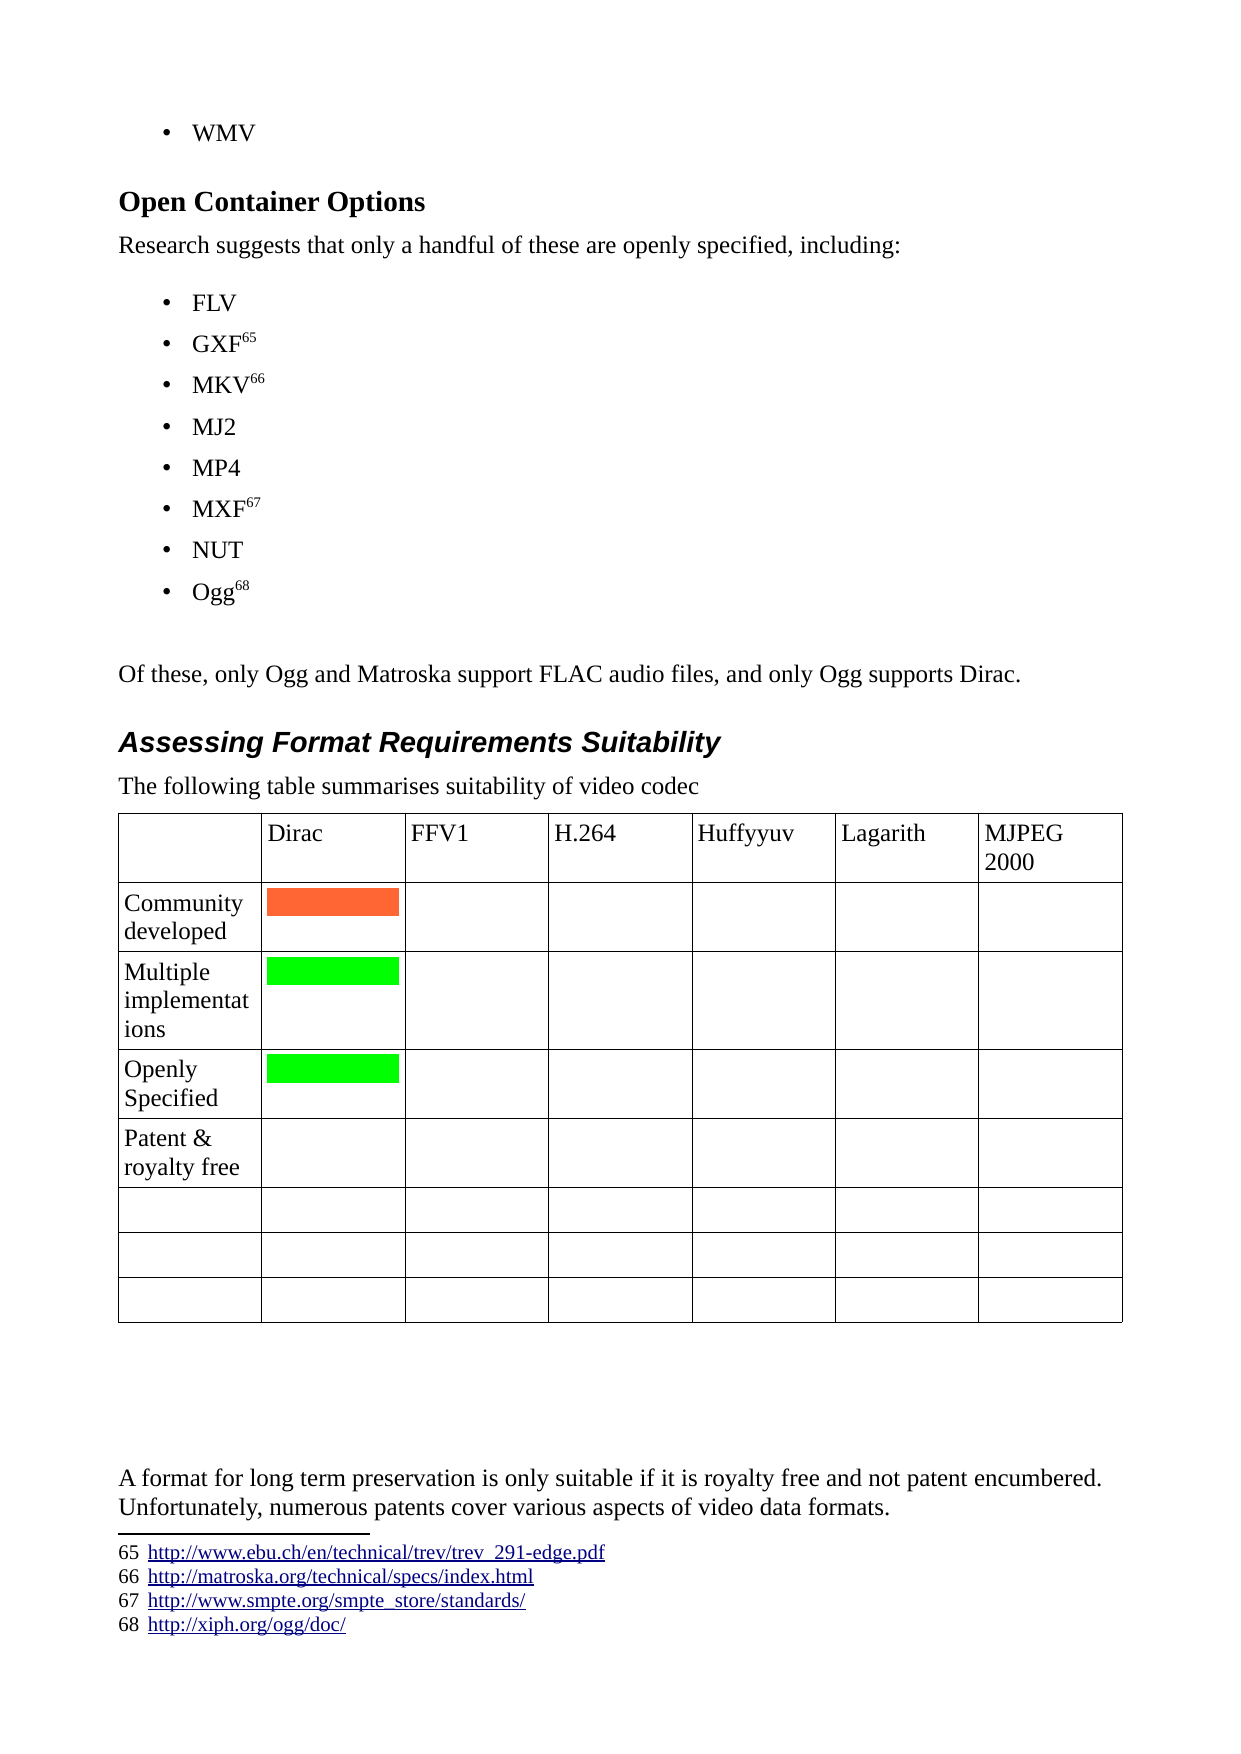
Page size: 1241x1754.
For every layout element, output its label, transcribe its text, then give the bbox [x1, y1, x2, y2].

table_cell [979, 1119, 1122, 1187]
table_cell [119, 1233, 261, 1277]
table_cell [262, 1233, 405, 1277]
table_cell [836, 1119, 978, 1187]
text A format for long term preservation is only suitable if it is royalty free and not patent encumbered. Unfortunately, numerous patents cover various aspects of video data formats. [118, 1463, 1122, 1521]
table_cell Openly Specified [119, 1050, 261, 1118]
table_cell [836, 1050, 978, 1118]
table_cell [119, 1188, 261, 1232]
table_cell [119, 1278, 261, 1322]
list MKV [162, 370, 1122, 399]
list MP4 [162, 453, 1122, 482]
list NUT [162, 535, 1122, 564]
table_header Dirac [262, 814, 405, 882]
list http://xiph.org/ogg/doc/ [118, 1612, 1122, 1636]
table_header Lagarith [836, 814, 978, 882]
table_cell [979, 1233, 1122, 1277]
table_cell [406, 952, 548, 1049]
table_cell [549, 1119, 692, 1187]
table_cell [549, 1278, 692, 1322]
table_cell Patent & royalty free [119, 1119, 261, 1187]
table_cell [406, 1278, 548, 1322]
table_cell [262, 1188, 405, 1232]
table_cell [693, 952, 835, 1049]
table_cell [836, 1233, 978, 1277]
table_cell [262, 1050, 405, 1118]
table_cell [549, 1050, 692, 1118]
table_header H.264 [549, 814, 692, 882]
table_cell [549, 883, 692, 951]
table_cell [406, 1188, 548, 1232]
table_cell [693, 1050, 835, 1118]
table_header [119, 814, 261, 882]
list MXF [162, 494, 1122, 523]
table_cell [693, 1119, 835, 1187]
table_cell [979, 1050, 1122, 1118]
table_cell Community developed [119, 883, 261, 951]
table_cell [979, 1278, 1122, 1322]
table_cell [979, 1188, 1122, 1232]
table_cell [262, 1278, 405, 1322]
table_cell [549, 1188, 692, 1232]
table_cell [406, 1050, 548, 1118]
table_cell [262, 952, 405, 1049]
table_cell [836, 1188, 978, 1232]
table_cell [693, 1278, 835, 1322]
list WMV [162, 118, 1122, 147]
list http://www.smpte.org/smpte_store/standards/ [118, 1588, 1122, 1612]
table_cell Multiple implementations [119, 952, 261, 1049]
list http://matroska.org/technical/specs/index.html [118, 1564, 1122, 1588]
subtitle Assessing Format Requirements Suitability [118, 725, 1122, 759]
table_cell [262, 883, 405, 951]
text Of these, only Ogg and Matroska support FLAC audio files, and only Ogg supports Dirac. [118, 659, 1122, 688]
table_cell [406, 1233, 548, 1277]
table_cell [979, 952, 1122, 1049]
table_cell [693, 883, 835, 951]
table_cell [693, 1188, 835, 1232]
text Research suggests that only a handful of these are openly specified, including: [118, 230, 1122, 259]
table_cell [406, 883, 548, 951]
table_header FFV1 [406, 814, 548, 882]
table_cell [406, 1119, 548, 1187]
list MJ2 [162, 412, 1122, 440]
table_cell [693, 1233, 835, 1277]
list FLV [162, 288, 1122, 317]
table_cell [979, 883, 1122, 951]
list http://www.ebu.ch/en/technical/trev/trev_291-edge.pdf [118, 1539, 1122, 1564]
table_cell [836, 952, 978, 1049]
table_cell [836, 883, 978, 951]
table_cell [836, 1278, 978, 1322]
subtitle Open Container Options [118, 184, 1122, 218]
text The following table summarises suitability of video codec [118, 771, 1122, 800]
table_cell [549, 1233, 692, 1277]
table_cell [262, 1119, 405, 1187]
list GXF [162, 329, 1122, 358]
table_header MJPEG 2000 [979, 814, 1122, 882]
table_header Huffyyuv [693, 814, 835, 882]
list Ogg [162, 577, 1122, 605]
table_cell [549, 952, 692, 1049]
